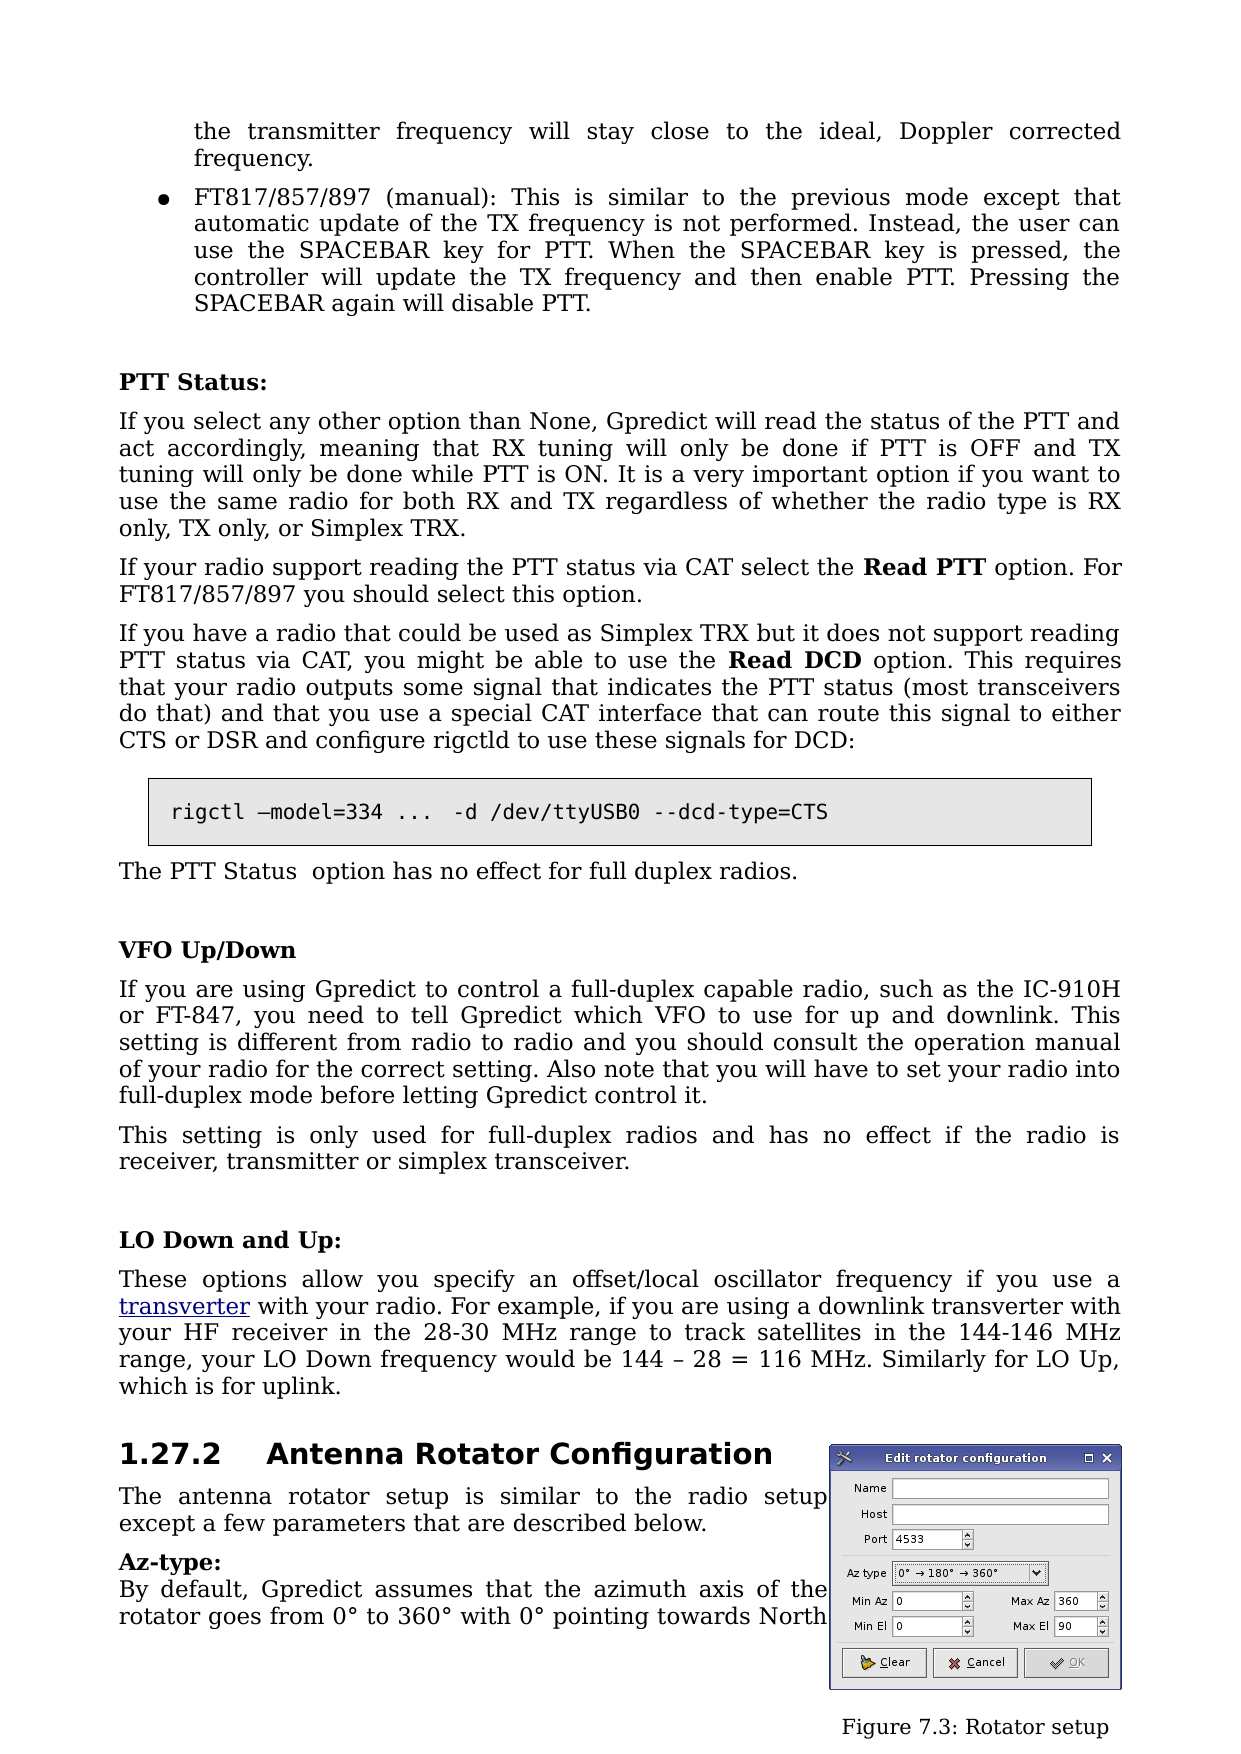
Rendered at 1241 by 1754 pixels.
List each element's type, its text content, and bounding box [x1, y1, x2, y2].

text If you have a radio that could be used as Simplex TRX but it does not support reading PTT status via CAT, you might be able to use the Read DCD option. This requires that your radio outputs some signal that indicates the PTT status (most transceivers do that) and that you use a special CAT interface that can route this signal to either CTS or DSR and configure rigctld to use these signals for DCD: [118, 620, 1122, 754]
text Az-type: By default, Gpredict assumes that the azimuth axis of the rotator goes from 0° to 360° with 0° pointing towards North [118, 1549, 829, 1629]
text This setting is only used for full-duplex radios and has no effect if the radio is receiver, transmitter or simplex transceiver. [118, 1122, 1122, 1175]
text PTT Status: [118, 369, 1122, 396]
text [829, 1432, 1122, 1446]
text The PTT Status option has no effect for full duplex radios. [118, 858, 1122, 885]
text If you are using Gpredict to control a full-duplex capable radio, such as the IC-910H or FT-847, you need to tell Gpredict which VFO to use for up and downlink. This setting is different from radio to radio and you should consult the operation manual of your radio for the correct setting. Also note that you will have to set your radio into full-duplex mode before letting Gpredict control it. [118, 976, 1122, 1109]
text If your radio support reading the PTT status via CAT select the Read PTT option. For FT817/857/897 you should select this option. [118, 554, 1122, 608]
text [829, 1739, 1122, 1753]
text rigctl –model=334 ... -d /dev/ttyUSB0 --dcd-type=CTS [149, 779, 1091, 845]
text Figure 7.3: Rotator setup [829, 1715, 1122, 1739]
text If you select any other option than None, Gpredict will read the status of the PTT and act accordingly, meaning that RX tuning will only be done if PTT is OFF and TX tuning will only be done while PTT is ON. It is a very important option if you want to use the same radio for both RX and TX regardless of whether the radio type is RX only, TX only, or Simplex TRX. [118, 408, 1122, 542]
text LO Down and Up: [118, 1227, 1122, 1254]
text These options allow you specify an offset/local oscillator frequency if you use a transverter with your radio. For example, if you are using a downlink transverter with your HF receiver in the 28-30 MHz range to track satellites in the 144-146 MHz range, your LO Down frequency would be 144 – 28 = 116 MHz. Similarly for LO Up, which is for uplink. [118, 1266, 1122, 1399]
list FT817/857/897 (manual): This is similar to the previous mode except that automatic update of the TX frequency is not performed. Instead, the user can use the SPACEBAR key for PTT. When the SPACEBAR key is pressed, the controller will update the TX frequency and then enable PTT. Pressing the SPACEBAR again will disable PTT. [156, 184, 1122, 317]
list the transmitter frequency will stay close to the ideal, Doppler corrected frequency. [156, 118, 1122, 171]
subtitle Antenna Rotator Configuration [118, 1437, 829, 1471]
text VFO Up/Down [118, 937, 1122, 963]
text The antenna rotator setup is similar to the radio setup except a few parameters that are described below. [118, 1483, 829, 1537]
text [829, 1690, 1122, 1715]
